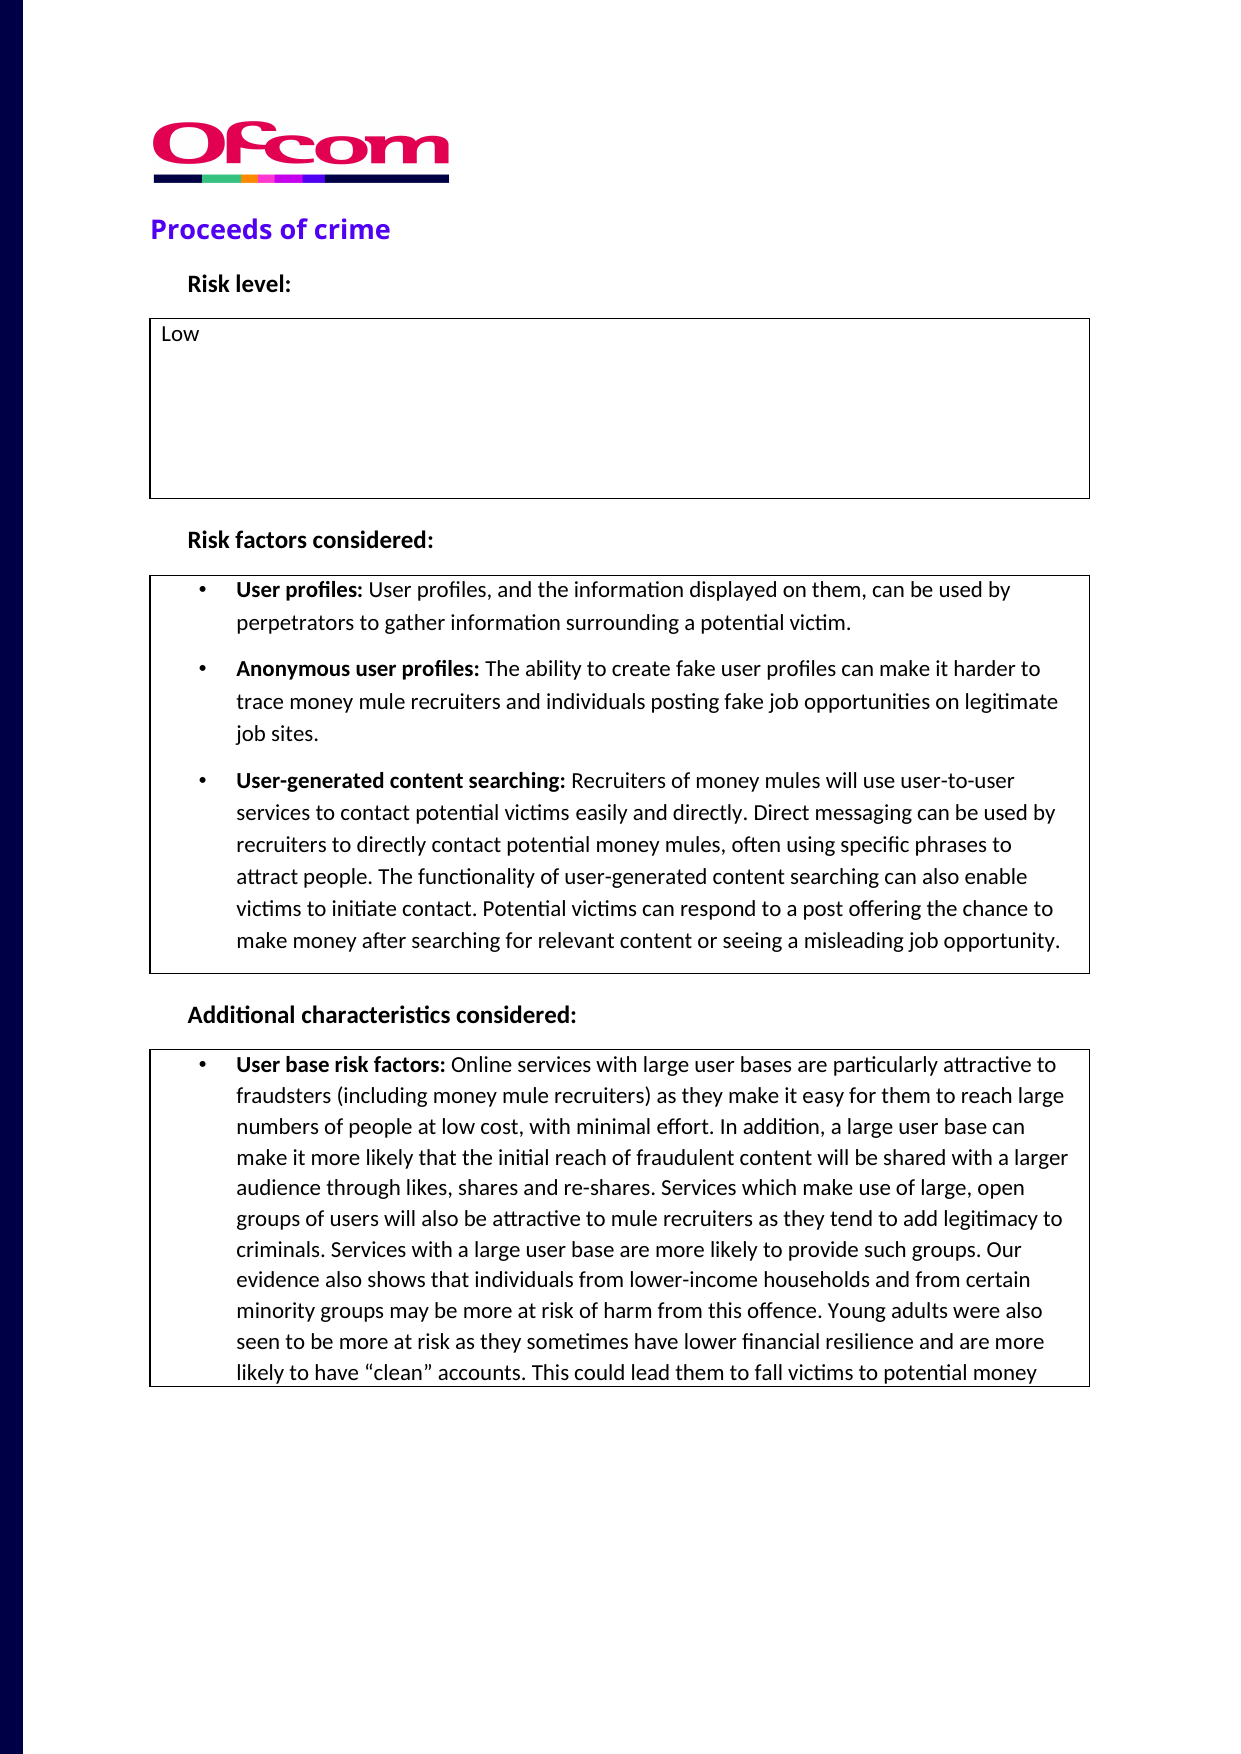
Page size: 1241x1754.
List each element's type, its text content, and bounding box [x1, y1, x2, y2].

text Risk factors considered: [187, 524, 1090, 555]
table_header User base risk factors: Online services with large user bases are particularly attractive to fraudsters (including money mule recruiters) as they make it easy for them to reach large numbers of people at low cost, with minimal effort. In addition, a large user base can make it more likely that the initial reach of fraudulent content will be shared with a larger audience through likes, shares and re-shares. Services which make use of large, open groups of users will also be attractive to mule recruiters as they tend to add legitimacy to criminals. Services with a large user base are more likely to provide such groups. Our evidence also shows that individuals from lower-income households and from certain minority groups may be more at risk of harm from this offence. Young adults were also seen to be more at risk as they sometimes have lower financial resilience and are more likely to have “clean” accounts. This could lead them to fall victims to potential money [151, 1050, 1089, 1386]
picture [150, 118, 452, 186]
table_header Low [151, 319, 1089, 498]
table_header User profiles: User profiles, and the information displayed on them, can be used by perpetrators to gather information surrounding a potential victim. Anonymous user profiles: The ability to create fake user profiles can make it harder to trace money mule recruiters and individuals posting fake job opportunities on legitimate job sites. User-generated content searching: Recruiters of money mules will use user-to-user services to contact potential victims easily and directly. Direct messaging can be used by recruiters to directly contact potential money mules, often using specific phrases to attract people. The functionality of user-generated content searching can also enable victims to initiate contact. Potential victims can respond to a post offering the chance to make money after searching for relevant content or seeing a misleading job opportunity. [151, 576, 1089, 973]
text Additional characteristics considered: [187, 999, 1090, 1030]
text Risk level: [187, 268, 1090, 299]
subtitle Proceeds of crime [150, 211, 1090, 248]
